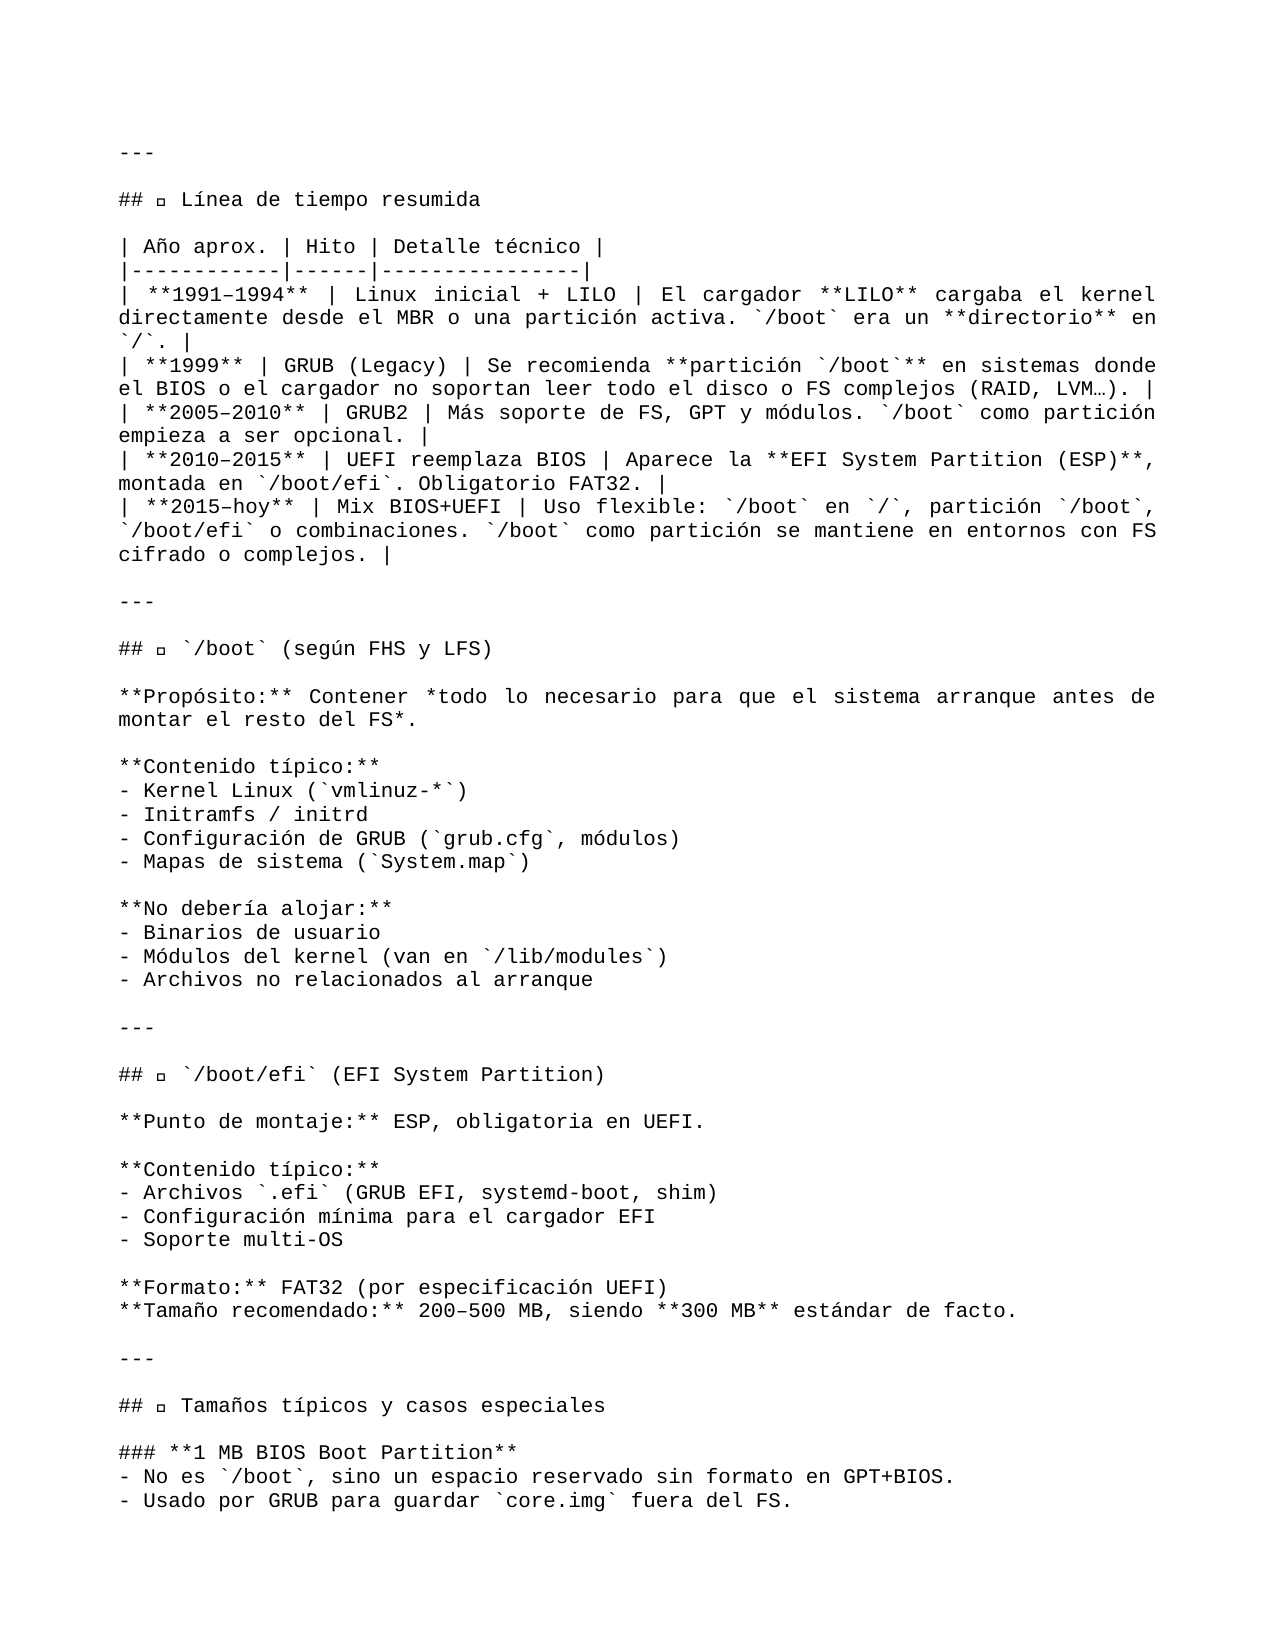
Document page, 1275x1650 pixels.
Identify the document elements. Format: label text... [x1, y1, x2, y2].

text | **2005–2010** | GRUB2 | Más soporte de FS, GPT y módulos. `/boot` como partición empieza a ser opcional. | [118, 402, 1157, 449]
text ## 📜 Línea de tiempo resumida [118, 189, 1157, 213]
text |------------|------|----------------| [118, 260, 1157, 284]
text | **2010–2015** | UEFI reemplaza BIOS | Aparece la **EFI System Partition (ESP)**, montada en `/boot/efi`. Obligatorio FAT32. | [118, 449, 1157, 496]
text - Módulos del kernel (van en `/lib/modules`) [118, 946, 1157, 969]
text --- [118, 1017, 1157, 1040]
text --- [118, 591, 1157, 615]
text ## 📏 Tamaños típicos y casos especiales [118, 1395, 1157, 1419]
text - Archivos no relacionados al arranque [118, 969, 1157, 993]
text **Tamaño recomendado:** 200–500 MB, siendo **300 MB** estándar de facto. [118, 1300, 1157, 1324]
text - Configuración de GRUB (`grub.cfg`, módulos) [118, 827, 1157, 851]
text ## 📂 `/boot` (según FHS y LFS) [118, 638, 1157, 662]
text --- [118, 1348, 1157, 1371]
text - Initramfs / initrd [118, 804, 1157, 827]
text **No debería alojar:** [118, 898, 1157, 922]
text --- [118, 142, 1157, 165]
text - Archivos `.efi` (GRUB EFI, systemd-boot, shim) [118, 1182, 1157, 1206]
text - Configuración mínima para el cargador EFI [118, 1206, 1157, 1229]
text ### **1 MB BIOS Boot Partition** [118, 1442, 1157, 1466]
text ## 📂 `/boot/efi` (EFI System Partition) [118, 1064, 1157, 1088]
text - Usado por GRUB para guardar `core.img` fuera del FS. [118, 1489, 1157, 1513]
text - Kernel Linux (`vmlinuz-*`) [118, 780, 1157, 804]
text **Formato:** FAT32 (por especificación UEFI) [118, 1277, 1157, 1300]
text **Contenido típico:** [118, 757, 1157, 780]
text - Soporte multi-OS [118, 1229, 1157, 1253]
text | Año aprox. | Hito | Detalle técnico | [118, 236, 1157, 260]
text - Binarios de usuario [118, 922, 1157, 946]
text **Contenido típico:** [118, 1158, 1157, 1182]
text | **1991–1994** | Linux inicial + LILO | El cargador **LILO** cargaba el kernel directamente desde el MBR o una partición activa. `/boot` era un **directorio** en `/`. | [118, 284, 1157, 354]
text | **2015–hoy** | Mix BIOS+UEFI | Uso flexible: `/boot` en `/`, partición `/boot`, `/boot/efi` o combinaciones. `/boot` como partición se mantiene en entornos con FS cifrado o complejos. | [118, 496, 1157, 567]
text | **1999** | GRUB (Legacy) | Se recomienda **partición `/boot`** en sistemas donde el BIOS o el cargador no soportan leer todo el disco o FS complejos (RAID, LVM…). | [118, 354, 1157, 402]
text - No es `/boot`, sino un espacio reservado sin formato en GPT+BIOS. [118, 1466, 1157, 1489]
text **Propósito:** Contener *todo lo necesario para que el sistema arranque antes de montar el resto del FS*. [118, 686, 1157, 733]
text **Punto de montaje:** ESP, obligatoria en UEFI. [118, 1111, 1157, 1135]
text - Mapas de sistema (`System.map`) [118, 851, 1157, 875]
